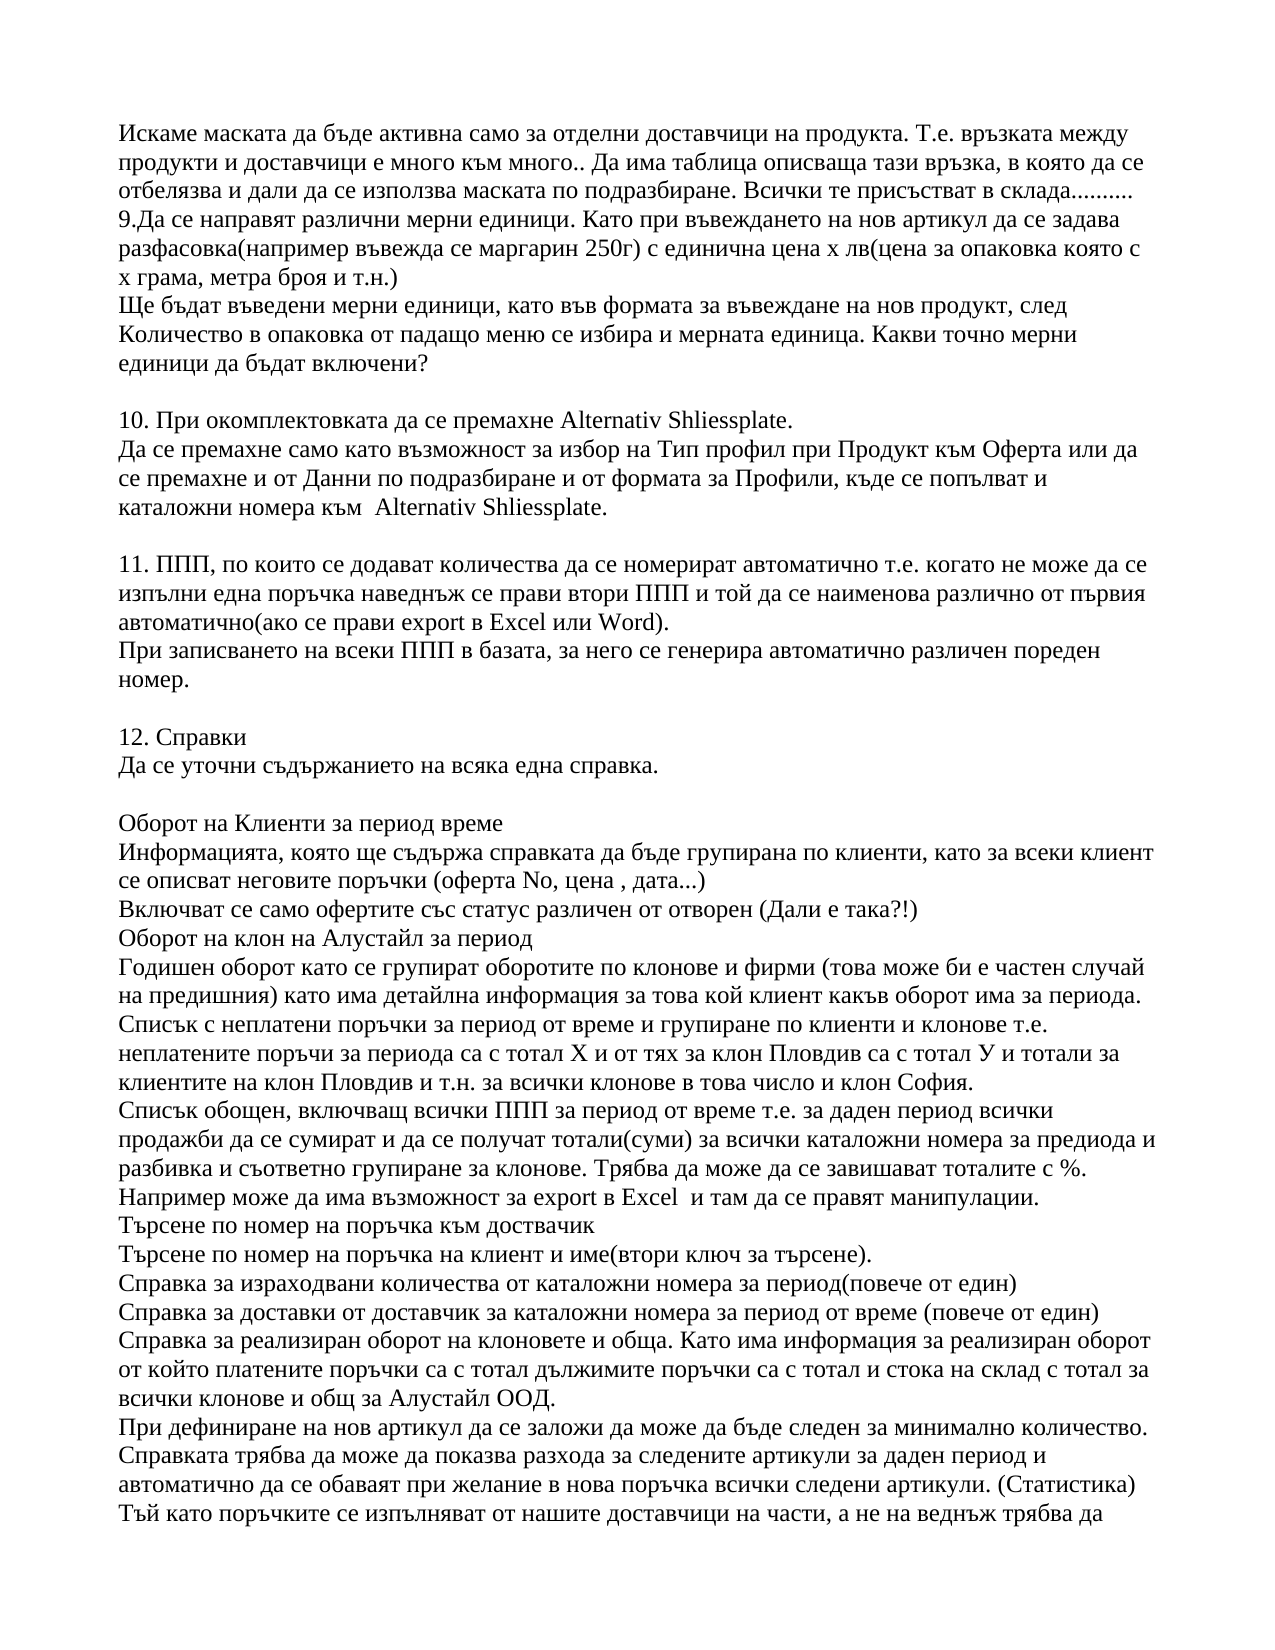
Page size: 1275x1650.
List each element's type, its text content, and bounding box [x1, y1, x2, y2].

text При записването на всеки ППП в базата, за него се генерира автоматично различен пореден номер. [118, 636, 1157, 693]
text Търсене по номер на поръчка на клиент и име(втори ключ за търсене). [118, 1239, 1157, 1268]
text Справка за израходвани количества от каталожни номера за период(повече от един) [118, 1268, 1157, 1297]
text Да се премахне само като възможност за избор на Тип профил при Продукт към Оферта или да се премахне и от Данни по подразбиране и от формата за Профили, къде се попълват и каталожни номера към Alternativ Shliessplate. [118, 434, 1157, 521]
text Включват се само офертите със статус различен от отворен (Дали е така?!) [118, 894, 1157, 923]
text Да се уточни съдържанието на всяка една справка. [118, 751, 1157, 779]
text Списък с неплатени поръчки за период от време и групиране по клиенти и клонове т.е. неплатените поръчи за периода са с тотал Х и от тях за клон Пловдив са с тотал У и тотали за клиентите на клон Пловдив и т.н. за всички клонове в това число и клон София. [118, 1009, 1157, 1096]
text Оборот на Клиенти за период време [118, 808, 1157, 837]
text Търсене по номер на поръчка към доствачик [118, 1211, 1157, 1239]
text Справка за доставки от доставчик за каталожни номера за период от време (повече от един) [118, 1297, 1157, 1326]
text 12. Справки [118, 722, 1157, 751]
text Искаме маската да бъде активна само за отделни доставчици на продукта. Т.е. връзката между продукти и доставчици е много към много.. Да има таблица описваща тази връзка, в която да се отбелязва и дали да се използва маската по подразбиране. Всички те присъстват в склада.......... [118, 118, 1157, 204]
text Списък обощен, включващ всички ППП за период от време т.е. за даден период всички продажби да се сумират и да се получат тотали(суми) за всички каталожни номера за предиода и разбивка и съответно групиране за клонове. Трябва да може да се завишават тоталите с %. Например може да има възможност за еxport в Excel и там да се правят манипулации. [118, 1096, 1157, 1211]
text 10. При окомплектовката да се премахне Alternativ Shliessplate. [118, 406, 1157, 434]
text Оборот на клон на Алустайл за период [118, 923, 1157, 952]
text 9.Да се направят различни мерни единици. Като при въвеждането на нов артикул да се задава разфасовка(например въвежда се маргарин 250г) с единична цена х лв(цена за опаковка която с х грама, метра броя и т.н.) [118, 204, 1157, 291]
text Тъй като поръчките се изпълняват от нашите доставчици на части, а не на веднъж трябва да [118, 1498, 1157, 1527]
text Информацията, която ще съдържа справката да бъде групирана по клиенти, като за всеки клиент се описват неговите поръчки (оферта No, цена , дата...) [118, 837, 1157, 894]
text 11. ППП, по които се додават количества да се номерират автоматично т.е. когато не може да се изпълни една поръчка наведнъж се прави втори ППП и той да се наименова различно от първия автоматично(ако се прави export в Excel или Word). [118, 549, 1157, 636]
text Годишен оборот като се групират оборотите по клонове и фирми (това може би е частен случай на предишния) като има детайлна информация за това кой клиент какъв оборот има за периода. [118, 952, 1157, 1009]
text Ще бъдат въведени мерни единици, като във формата за въвеждане на нов продукт, след Количество в опаковка от падащо меню се избира и мерната единица. Какви точно мерни единици да бъдат включени? [118, 291, 1157, 377]
text При дефиниране на нов артикул да се заложи да може да бъде следен за минимално количество. Справката трябва да може да показва разхода за следените артикули за даден период и автоматично да се обаваят при желание в нова поръчка всички следени артикули. (Статистика) [118, 1412, 1157, 1498]
text Справка за реализиран оборот на клоновете и обща. Като има информация за реализиран оборот от който платените поръчки са с тотал дължимите поръчки са с тотал и стока на склад с тотал за всички клонове и общ за Алустайл ООД. [118, 1326, 1157, 1412]
